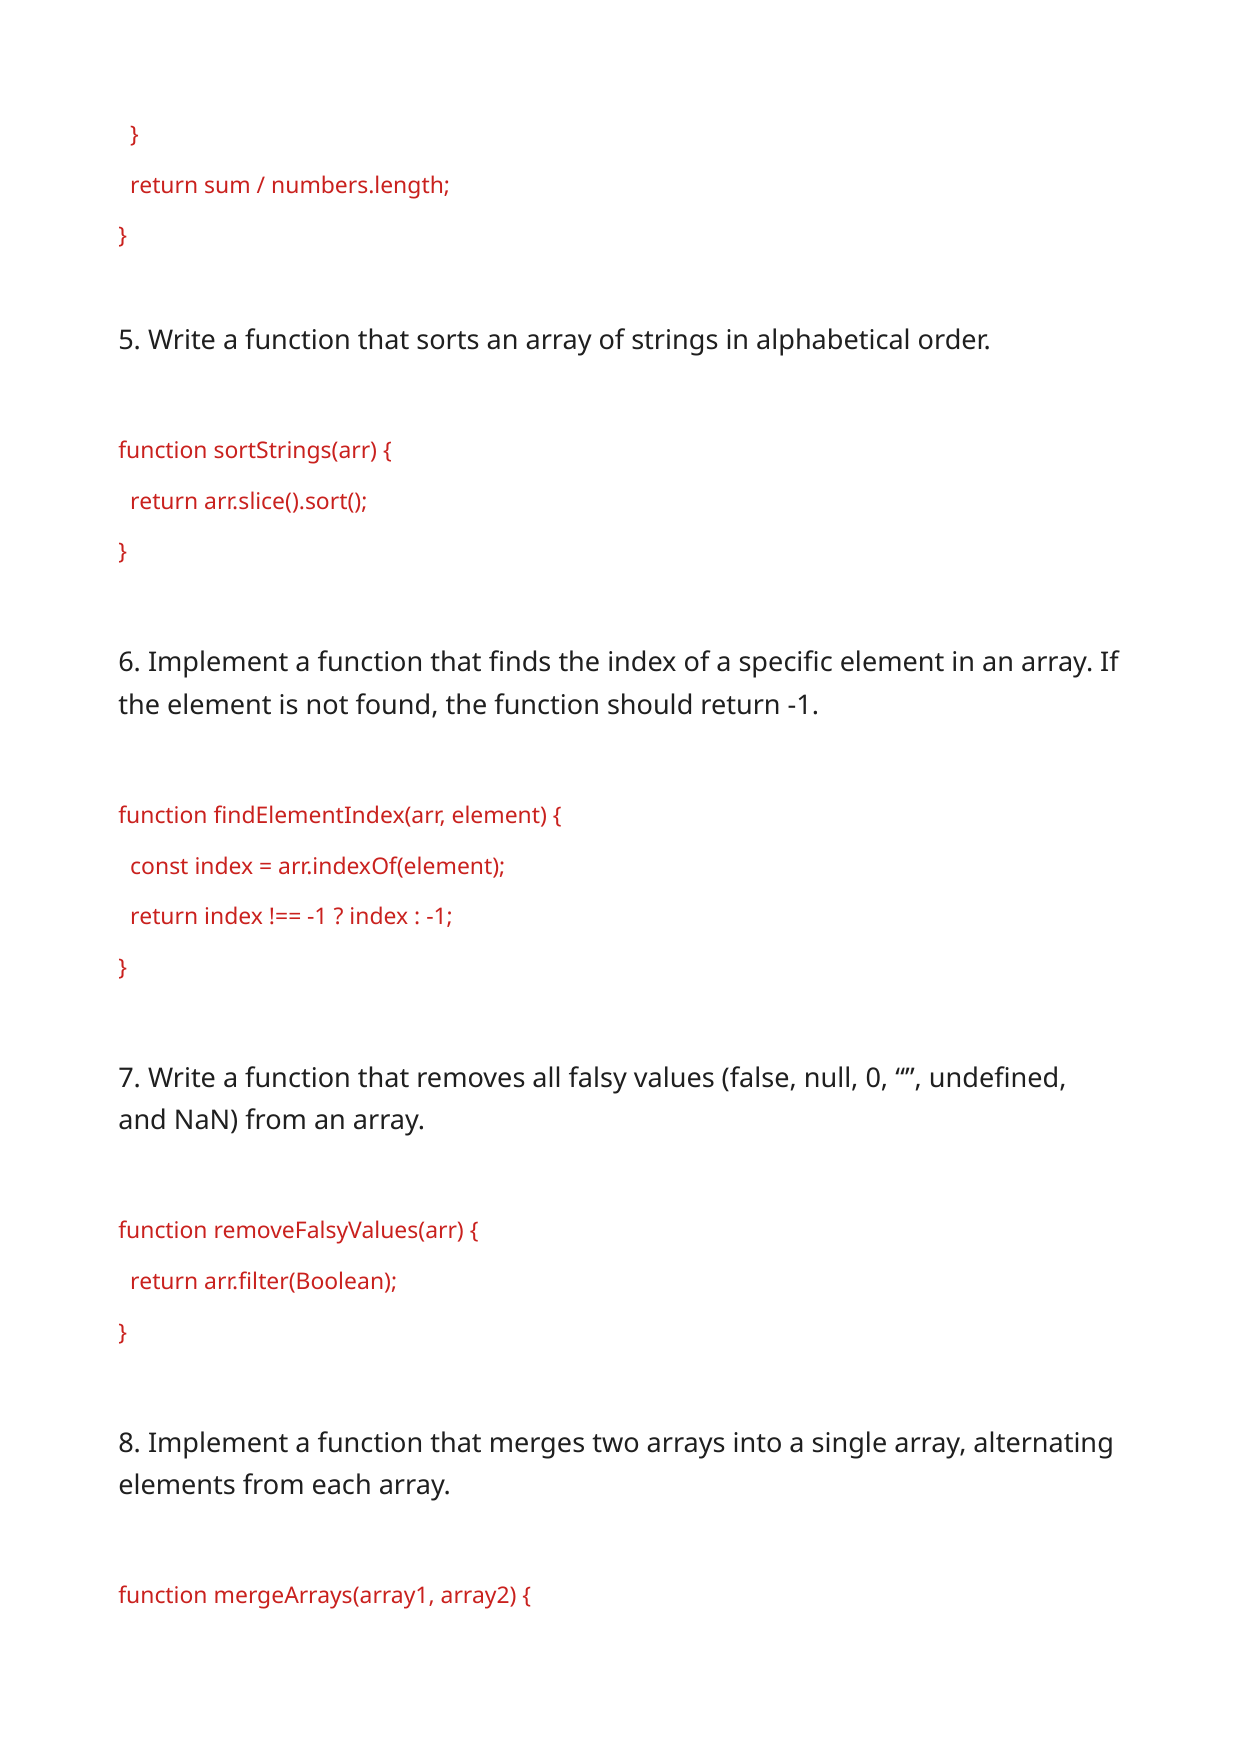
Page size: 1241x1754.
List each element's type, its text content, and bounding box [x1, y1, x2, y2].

text } [118, 118, 1122, 149]
text return sum / numbers.length; [118, 169, 1122, 200]
text } [118, 219, 1122, 250]
text return arr.slice().sort(); [118, 485, 1122, 516]
text function findElementIndex(arr, element) { [118, 799, 1122, 830]
text 6. Implement a function that finds the index of a specific element in an array. If the element is not found, the function should return -1. [118, 643, 1122, 722]
text } [118, 535, 1122, 566]
text 8. Implement a function that merges two arrays into a single array, alternating elements from each array. [118, 1423, 1122, 1502]
text } [118, 1316, 1122, 1347]
text function removeFalsyValues(arr) { [118, 1214, 1122, 1246]
text return index !== -1 ? index : -1; [118, 900, 1122, 931]
text } [118, 951, 1122, 982]
text 5. Write a function that sorts an array of strings in alphabetical order. [118, 320, 1122, 357]
text const index = arr.indexOf(element); [118, 849, 1122, 881]
text 7. Write a function that removes all falsy values (false, null, 0, “”, undefined, and NaN) from an array. [118, 1058, 1122, 1137]
text function sortStrings(arr) { [118, 434, 1122, 465]
text function mergeArrays(array1, array2) { [118, 1579, 1122, 1611]
text return arr.filter(Boolean); [118, 1265, 1122, 1296]
